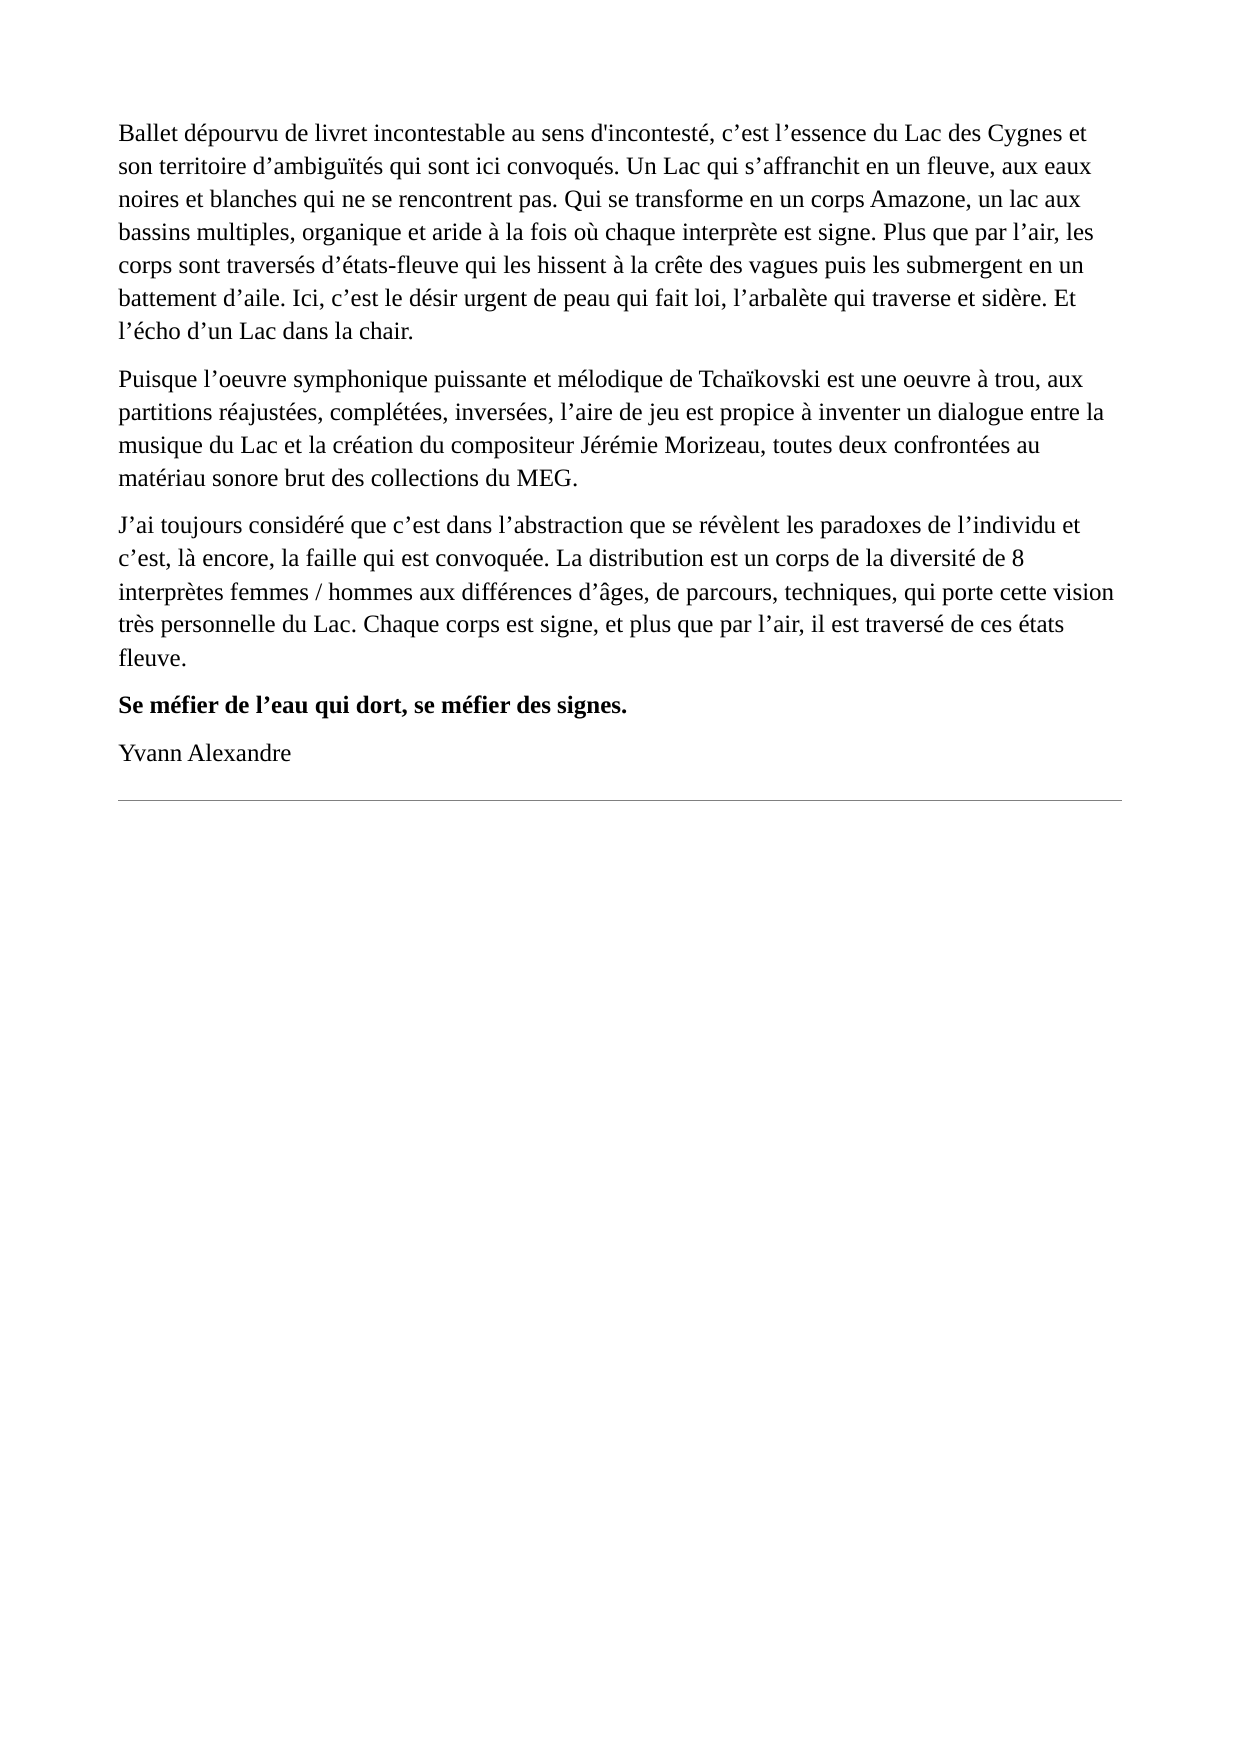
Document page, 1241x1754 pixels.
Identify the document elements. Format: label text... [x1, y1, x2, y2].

text Puisque l’oeuvre symphonique puissante et mélodique de Tchaïkovski est une oeuvre à trou, aux partitions réajustées, complétées, inversées, l’aire de jeu est propice à inventer un dialogue entre la musique du Lac et la création du compositeur Jérémie Morizeau, toutes deux confrontées au matériau sonore brut des collections du MEG. [118, 364, 1122, 492]
text Yvann Alexandre [118, 738, 1122, 767]
text Ballet dépourvu de livret incontestable au sens d'incontesté, c’est l’essence du Lac des Cygnes et son territoire d’ambiguïtés qui sont ici convoqués. Un Lac qui s’affranchit en un fleuve, aux eaux noires et blanches qui ne se rencontrent pas. Qui se transforme en un corps Amazone, un lac aux bassins multiples, organique et aride à la fois où chaque interprète est signe. Plus que par l’air, les corps sont traversés d’états-fleuve qui les hissent à la crête des vagues puis les submergent en un battement d’aile. Ici, c’est le désir urgent de peau qui fait loi, l’arbalète qui traverse et sidère. Et l’écho d’un Lac dans la chair. [118, 118, 1122, 345]
text J’ai toujours considéré que c’est dans l’abstraction que se révèlent les paradoxes de l’individu et c’est, là encore, la faille qui est convoquée. La distribution est un corps de la diversité de 8 interprètes femmes / hommes aux différences d’âges, de parcours, techniques, qui porte cette vision très personnelle du Lac. Chaque corps est signe, et plus que par l’air, il est traversé de ces états fleuve. [118, 511, 1122, 671]
text Se méfier de l’eau qui dort, se méfier des signes. [118, 690, 1122, 719]
